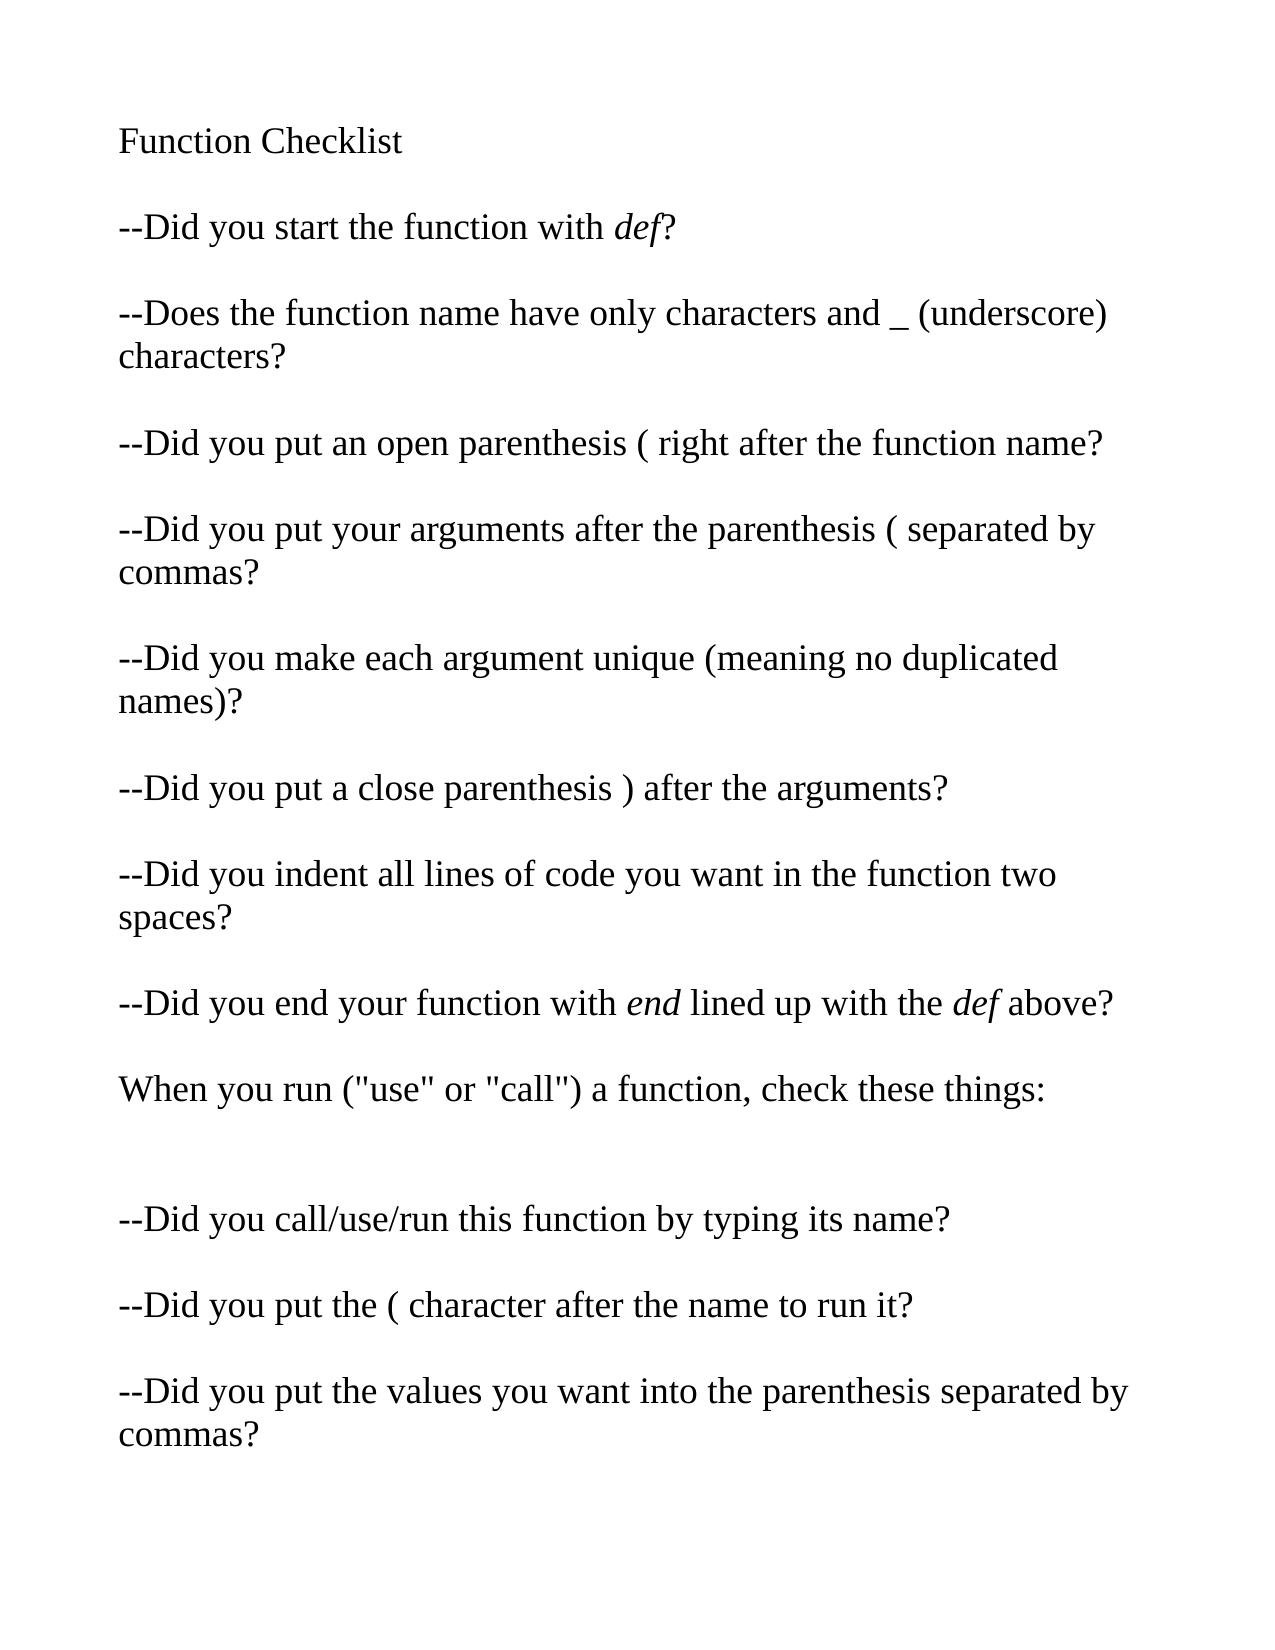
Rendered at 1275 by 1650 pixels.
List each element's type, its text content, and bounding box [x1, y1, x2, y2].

text --Did you indent all lines of code you want in the function two spaces? [118, 851, 1157, 937]
text --Did you put an open parenthesis ( right after the function name? [118, 420, 1157, 463]
text When you run ("use" or "call") a function, check these things: [118, 1067, 1157, 1110]
text --Did you put the ( character after the name to run it? [118, 1282, 1157, 1326]
text --Did you put your arguments after the parenthesis ( separated by commas? [118, 506, 1157, 592]
text --Does the function name have only characters and _ (underscore) characters? [118, 291, 1157, 377]
text --Did you make each argument unique (meaning no duplicated names)? [118, 636, 1157, 722]
text Function Checklist [118, 118, 1157, 161]
text --Did you put the values you want into the parenthesis separated by commas? [118, 1369, 1157, 1455]
text --Did you end your function with end lined up with the def above? [118, 981, 1157, 1024]
text --Did you start the function with def? [118, 204, 1157, 247]
text --Did you call/use/run this function by typing its name? [118, 1196, 1157, 1239]
text --Did you put a close parenthesis ) after the arguments? [118, 765, 1157, 808]
